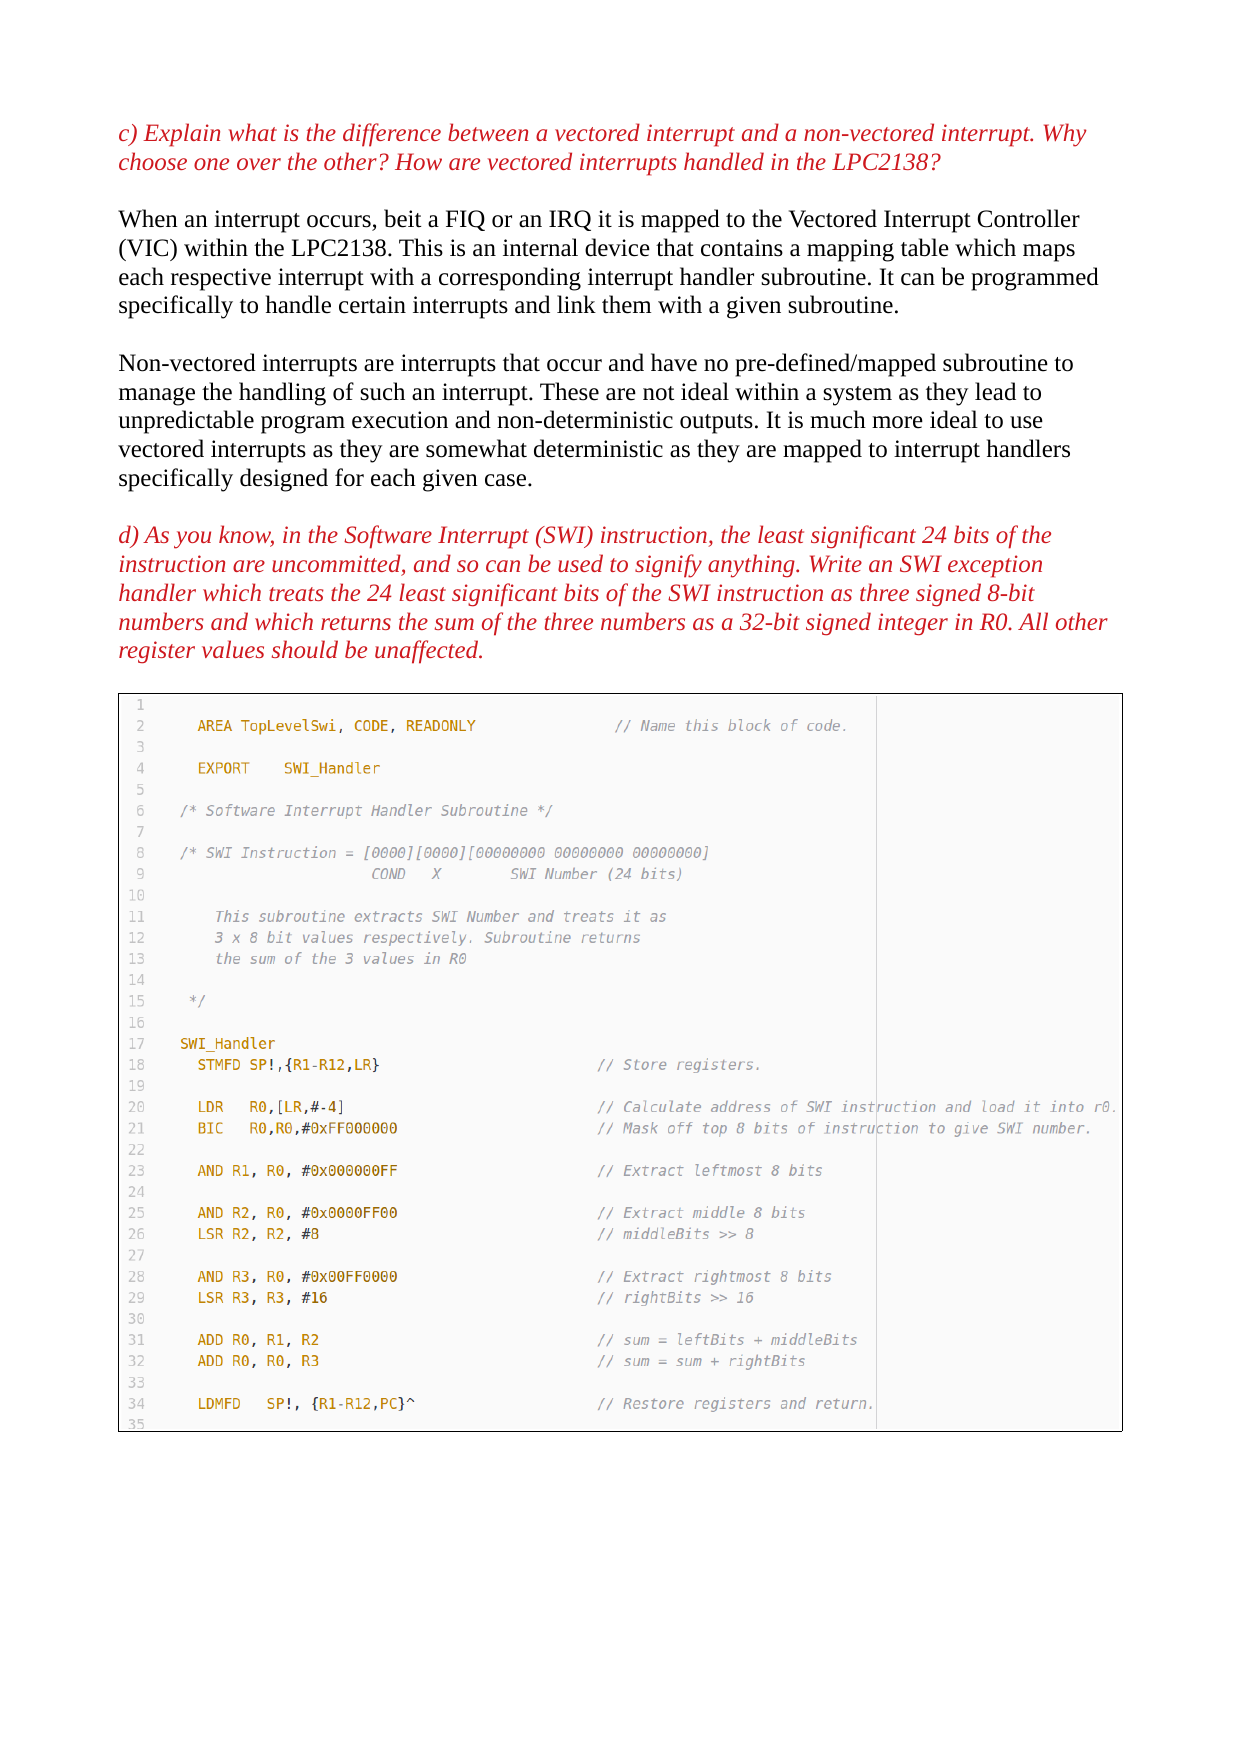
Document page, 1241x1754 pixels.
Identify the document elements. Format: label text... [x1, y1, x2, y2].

text Non-vectored interrupts are interrupts that occur and have no pre-defined/mapped subroutine to manage the handling of such an interrupt. These are not ideal within a system as they lead to unpredictable program execution and non-deterministic outputs. It is much more ideal to use vectored interrupts as they are somewhat deterministic as they are mapped to interrupt handlers specifically designed for each given case. [118, 348, 1122, 492]
text d) As you know, in the Software Interrupt (SWI) instruction, the least significant 24 bits of the instruction are uncommitted, and so can be used to signify anything. Write an SWI exception handler which treats the 24 least significant bits of the SWI instruction as three signed 8-bit numbers and which returns the sum of the three numbers as a 32-bit signed integer in R0. All other register values should be unaffected. [118, 521, 1122, 664]
text When an interrupt occurs, beit a FIQ or an IRQ it is mapped to the Vectored Interrupt Controller (VIC) within the LPC2138. This is an internal device that contains a mapping table which maps each respective interrupt with a corresponding interrupt handler subroutine. It can be programmed specifically to handle certain interrupts and link them with a given subroutine. [118, 204, 1122, 319]
picture [121, 696, 1119, 1429]
text c) Explain what is the difference between a vectored interrupt and a non-vectored interrupt. Why choose one over the other? How are vectored interrupts handled in the LPC2138? [118, 118, 1122, 176]
